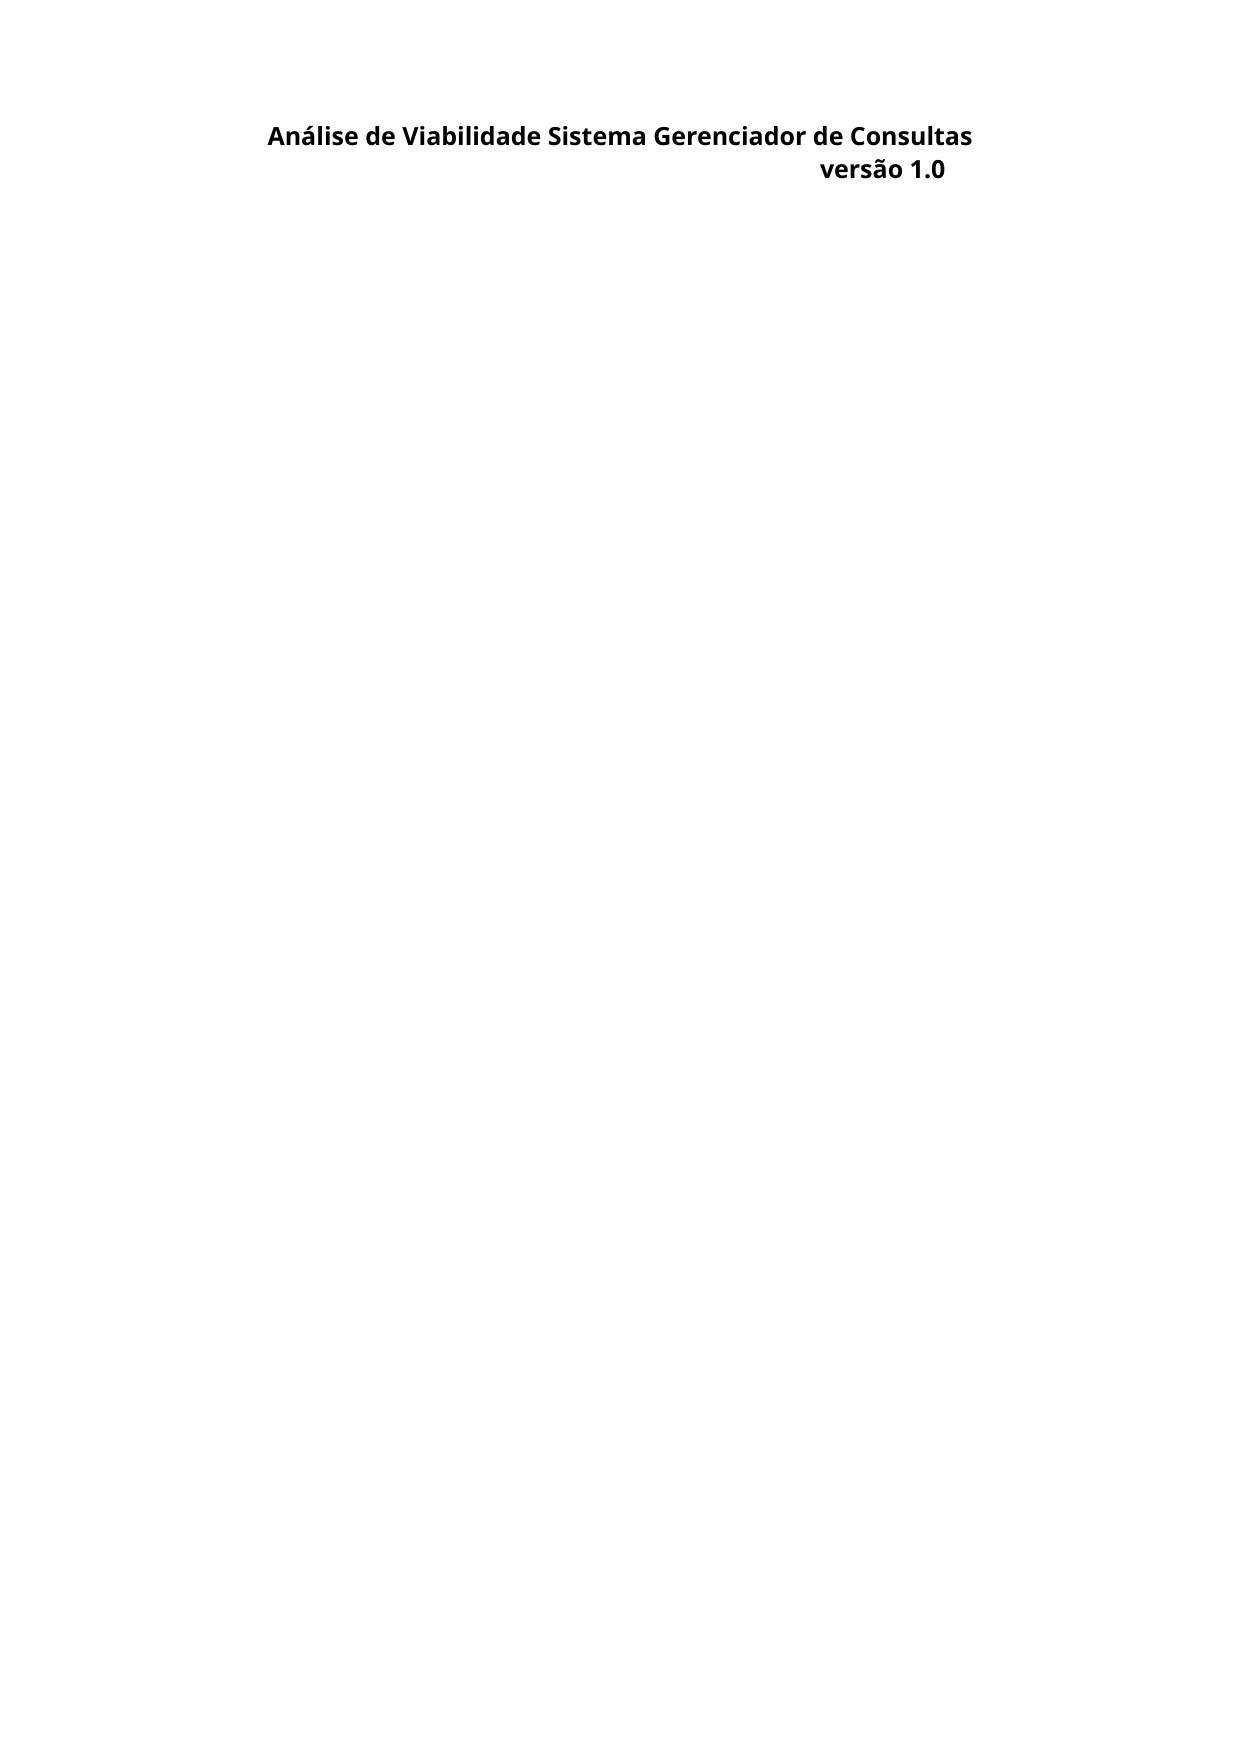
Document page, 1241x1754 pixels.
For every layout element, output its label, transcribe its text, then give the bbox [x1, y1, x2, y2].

text Análise de Viabilidade Sistema Gerenciador de Consultas [118, 118, 1122, 152]
text versão 1.0 [118, 152, 1122, 186]
